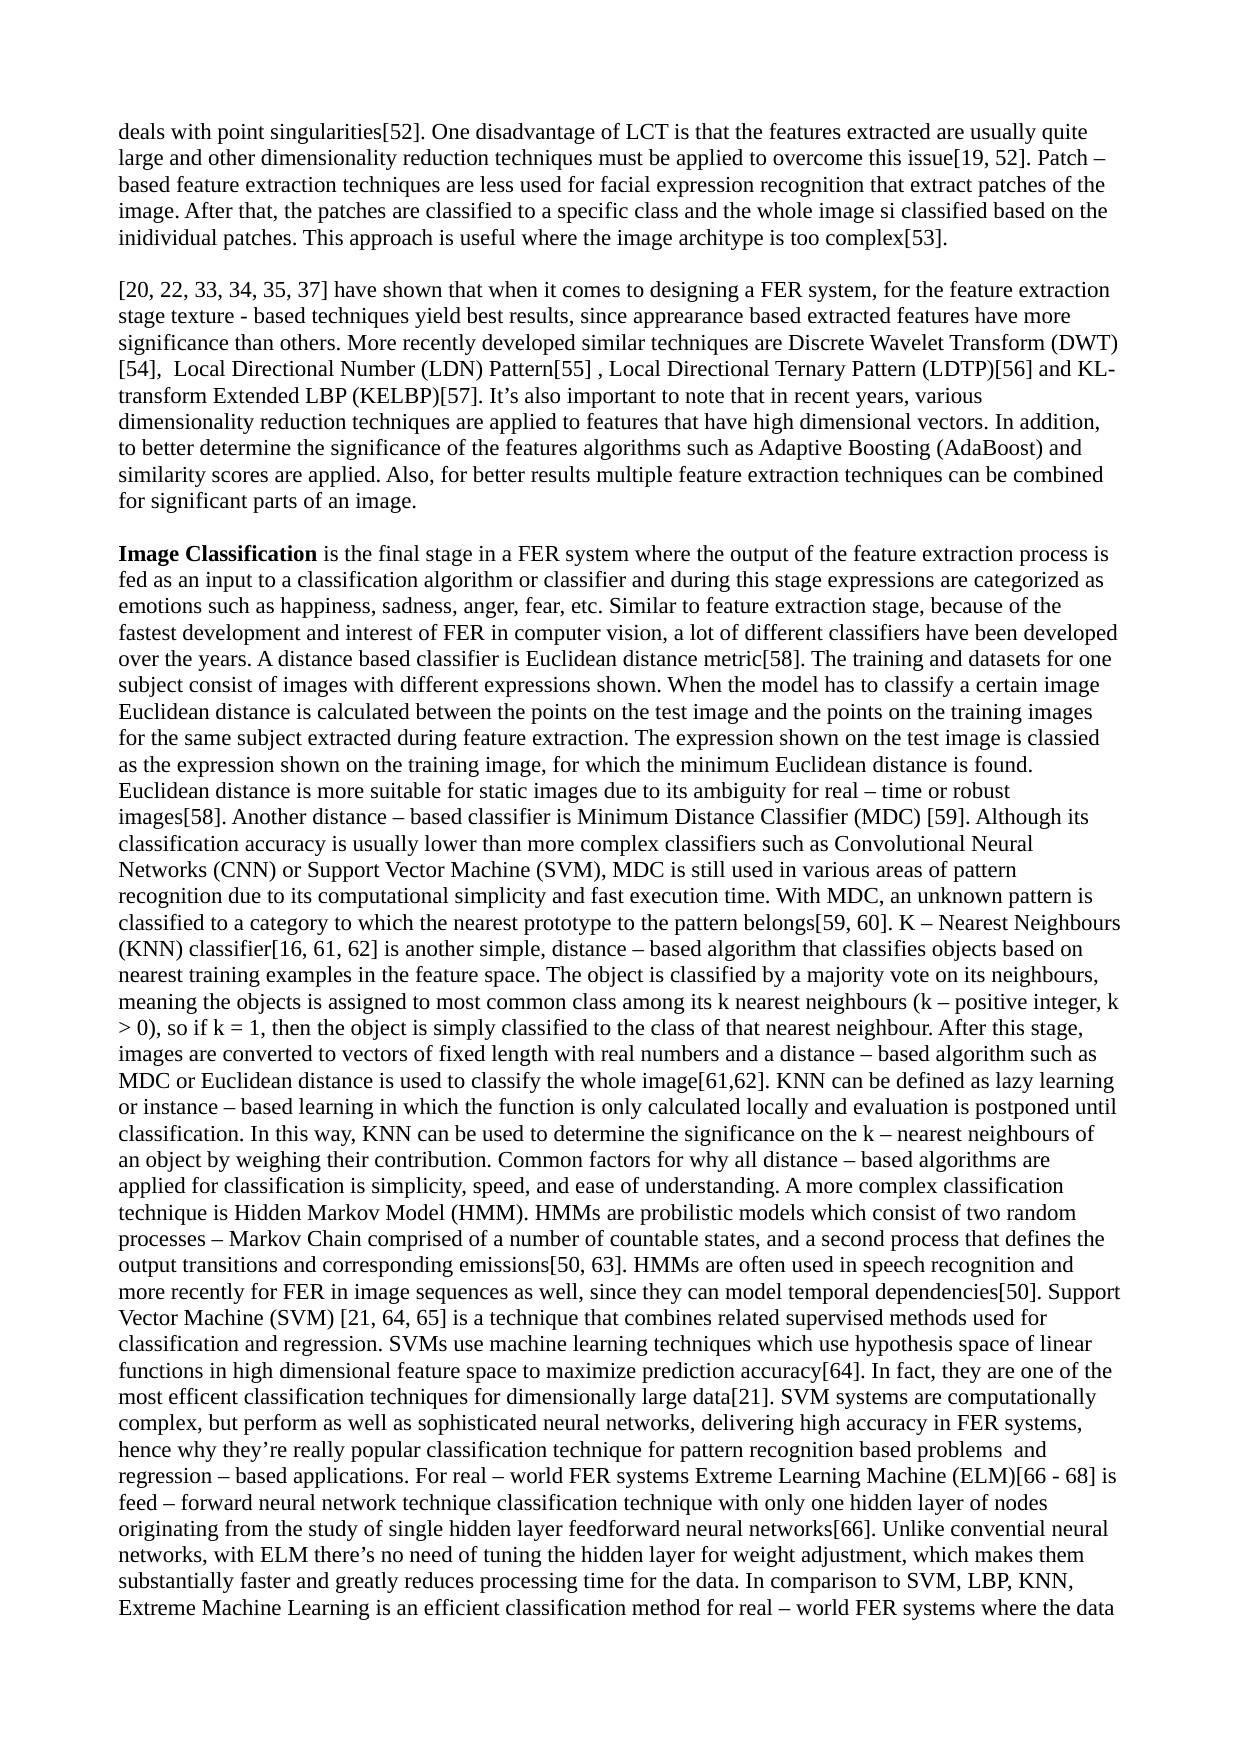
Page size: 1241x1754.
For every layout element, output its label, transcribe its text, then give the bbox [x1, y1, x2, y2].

text [20, 22, 33, 34, 35, 37] have shown that when it comes to designing a FER system, for the feature extraction stage texture - based techniques yield best results, since apprearance based extracted features have more significance than others. More recently developed similar techniques are Discrete Wavelet Transform (DWT)[54], Local Directional Number (LDN) Pattern[55] , Local Directional Ternary Pattern (LDTP)[56] and KL-transform Extended LBP (KELBP)[57]. It’s also important to note that in recent years, various dimensionality reduction techniques are applied to features that have high dimensional vectors. In addition, to better determine the significance of the features algorithms such as Adaptive Boosting (AdaBoost) and similarity scores are applied. Also, for better results multiple feature extraction techniques can be combined for significant parts of an image. [118, 276, 1122, 513]
text Image Classification is the final stage in a FER system where the output of the feature extraction process is fed as an input to a classification algorithm or classifier and during this stage expressions are categorized as emotions such as happiness, sadness, anger, fear, etc. Similar to feature extraction stage, because of the fastest development and interest of FER in computer vision, a lot of different classifiers have been developed over the years. A distance based classifier is Euclidean distance metric[58]. The training and datasets for one subject consist of images with different expressions shown. When the model has to classify a certain image Euclidean distance is calculated between the points on the test image and the points on the training images for the same subject extracted during feature extraction. The expression shown on the test image is classied as the expression shown on the training image, for which the minimum Euclidean distance is found. Euclidean distance is more suitable for static images due to its ambiguity for real – time or robust images[58]. Another distance – based classifier is Minimum Distance Classifier (MDC) [59]. Although its classification accuracy is usually lower than more complex classifiers such as Convolutional Neural Networks (CNN) or Support Vector Machine (SVM), MDC is still used in various areas of pattern recognition due to its computational simplicity and fast execution time. With MDC, an unknown pattern is classified to a category to which the nearest prototype to the pattern belongs[59, 60]. K – Nearest Neighbours (KNN) classifier[16, 61, 62] is another simple, distance – based algorithm that classifies objects based on nearest training examples in the feature space. The object is classified by a majority vote on its neighbours, meaning the objects is assigned to most common class among its k nearest neighbours (k – positive integer, k > 0), so if k = 1, then the object is simply classified to the class of that nearest neighbour. After this stage, images are converted to vectors of fixed length with real numbers and a distance – based algorithm such as MDC or Euclidean distance is used to classify the whole image[61,62]. KNN can be defined as lazy learning or instance – based learning in which the function is only calculated locally and evaluation is postponed until classification. In this way, KNN can be used to determine the significance on the k – nearest neighbours of an object by weighing their contribution. Common factors for why all distance – based algorithms are applied for classification is simplicity, speed, and ease of understanding. A more complex classification technique is Hidden Markov Model (HMM). HMMs are probilistic models which consist of two random processes – Markov Chain comprised of a number of countable states, and a second process that defines the output transitions and corresponding emissions[50, 63]. HMMs are often used in speech recognition and more recently for FER in image sequences as well, since they can model temporal dependencies[50]. Support Vector Machine (SVM) [21, 64, 65] is a technique that combines related supervised methods used for classification and regression. SVMs use machine learning techniques which use hypothesis space of linear functions in high dimensional feature space to maximize prediction accuracy[64]. In fact, they are one of the most efficent classification techniques for dimensionally large data[21]. SVM systems are computationally complex, but perform as well as sophisticated neural networks, delivering high accuracy in FER systems, hence why they’re really popular classification technique for pattern recognition based problems and regression – based applications. For real – world FER systems Extreme Learning Machine (ELM)[66 - 68] is feed – forward neural network technique classification technique with only one hidden layer of nodes originating from the study of single hidden layer feedforward neural networks[66]. Unlike convential neural networks, with ELM there’s no need of tuning the hidden layer for weight adjustment, which makes them substantially faster and greatly reduces processing time for the data. In comparison to SVM, LBP, KNN, Extreme Machine Learning is an efficient classification method for real – world FER systems where the data [118, 540, 1122, 1620]
text deals with point singularities[52]. One disadvantage of LCT is that the features extracted are usually quite large and other dimensionality reduction techniques must be applied to overcome this issue[19, 52]. Patch – based feature extraction techniques are less used for facial expression recognition that extract patches of the image. After that, the patches are classified to a specific class and the whole image si classified based on the inidividual patches. This approach is useful where the image architype is too complex[53]. [118, 118, 1122, 250]
